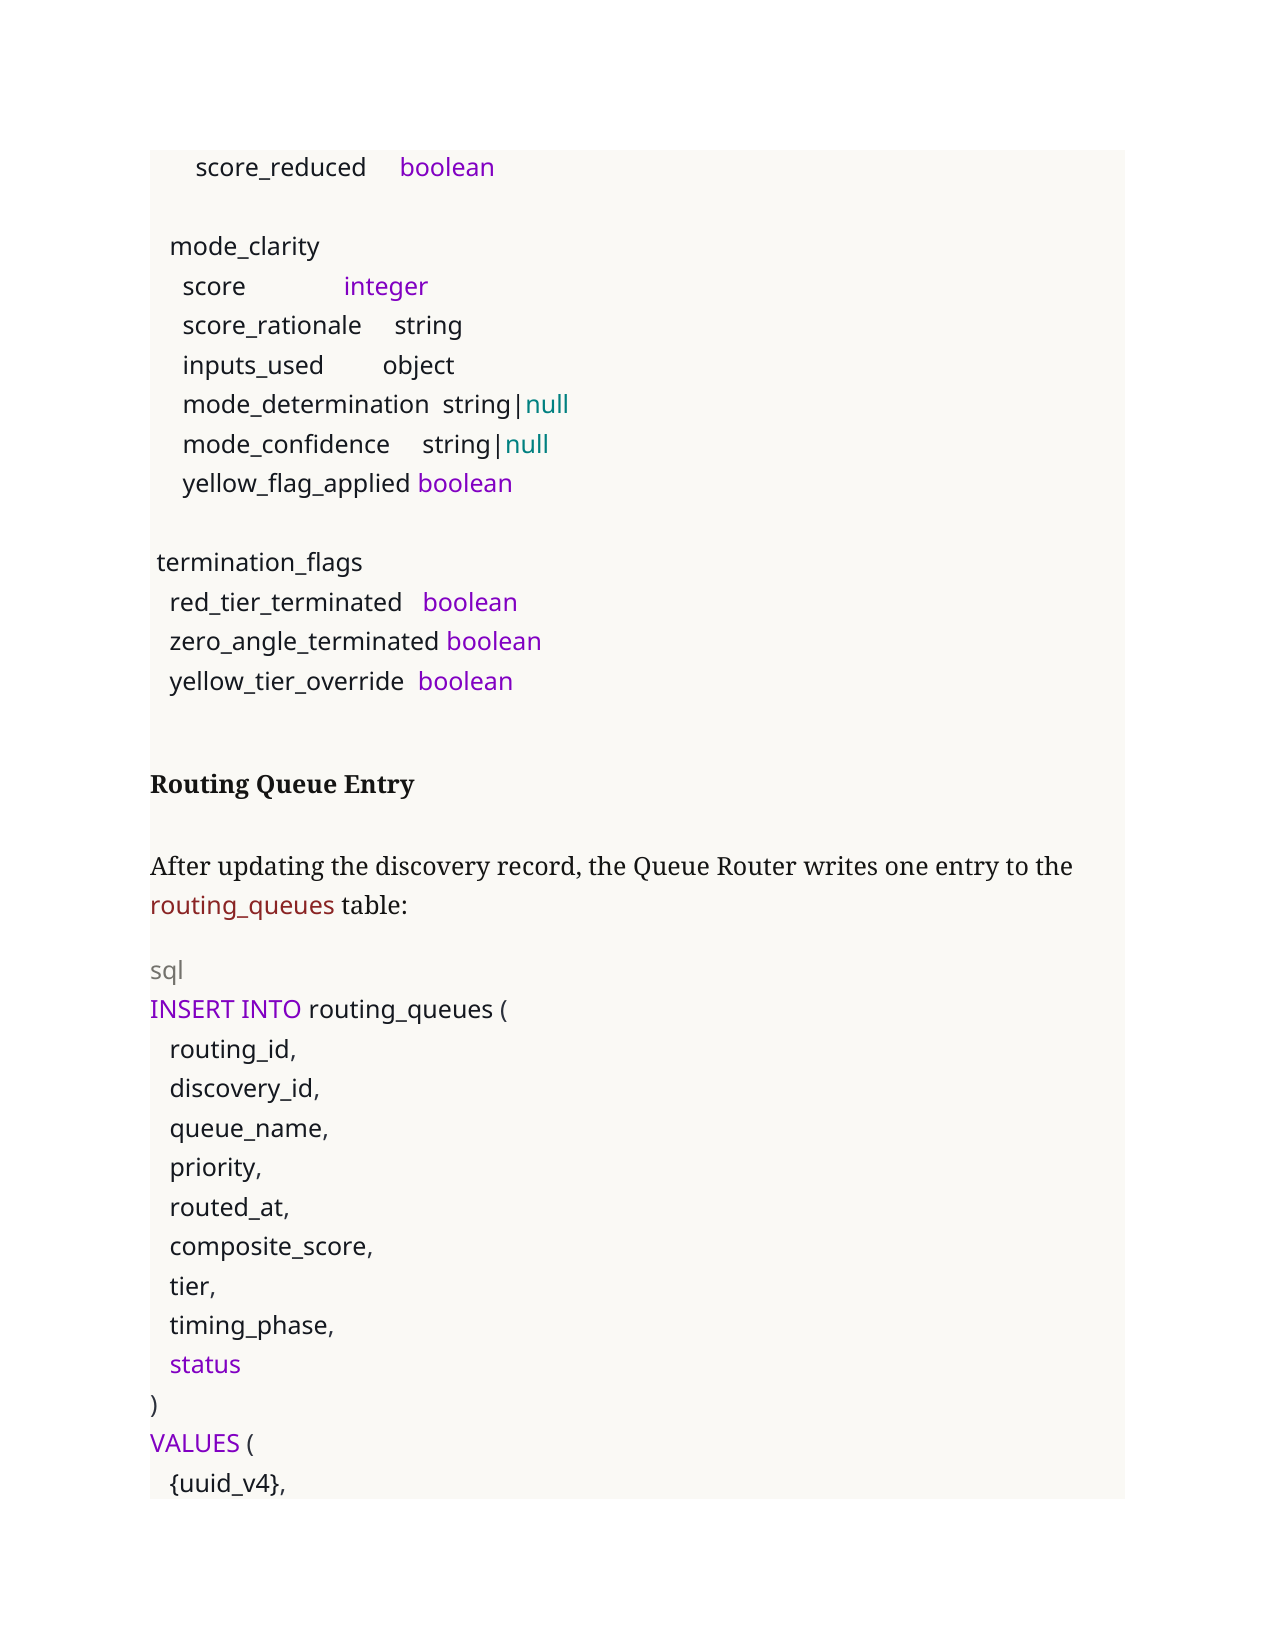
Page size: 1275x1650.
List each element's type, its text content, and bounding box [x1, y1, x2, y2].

text INSERT INTO routing_queues ( routing_id, discovery_id, queue_name, priority, routed_at, composite_score, tier, timing_phase, status ) VALUES ( {uuid_v4}, [150, 992, 1125, 1499]
text score_reduced boolean mode_clarity score integer score_rationale string inputs_used object mode_determination string|null mode_confidence string|null yellow_flag_applied boolean termination_flags red_tier_terminated boolean zero_angle_terminated boolean yellow_tier_override boolean [150, 150, 1125, 697]
text After updating the discovery record, the Queue Router writes one entry to the routing_queues table: [150, 848, 1125, 922]
subtitle Routing Queue Entry [150, 767, 1125, 801]
text sql [150, 952, 1125, 986]
